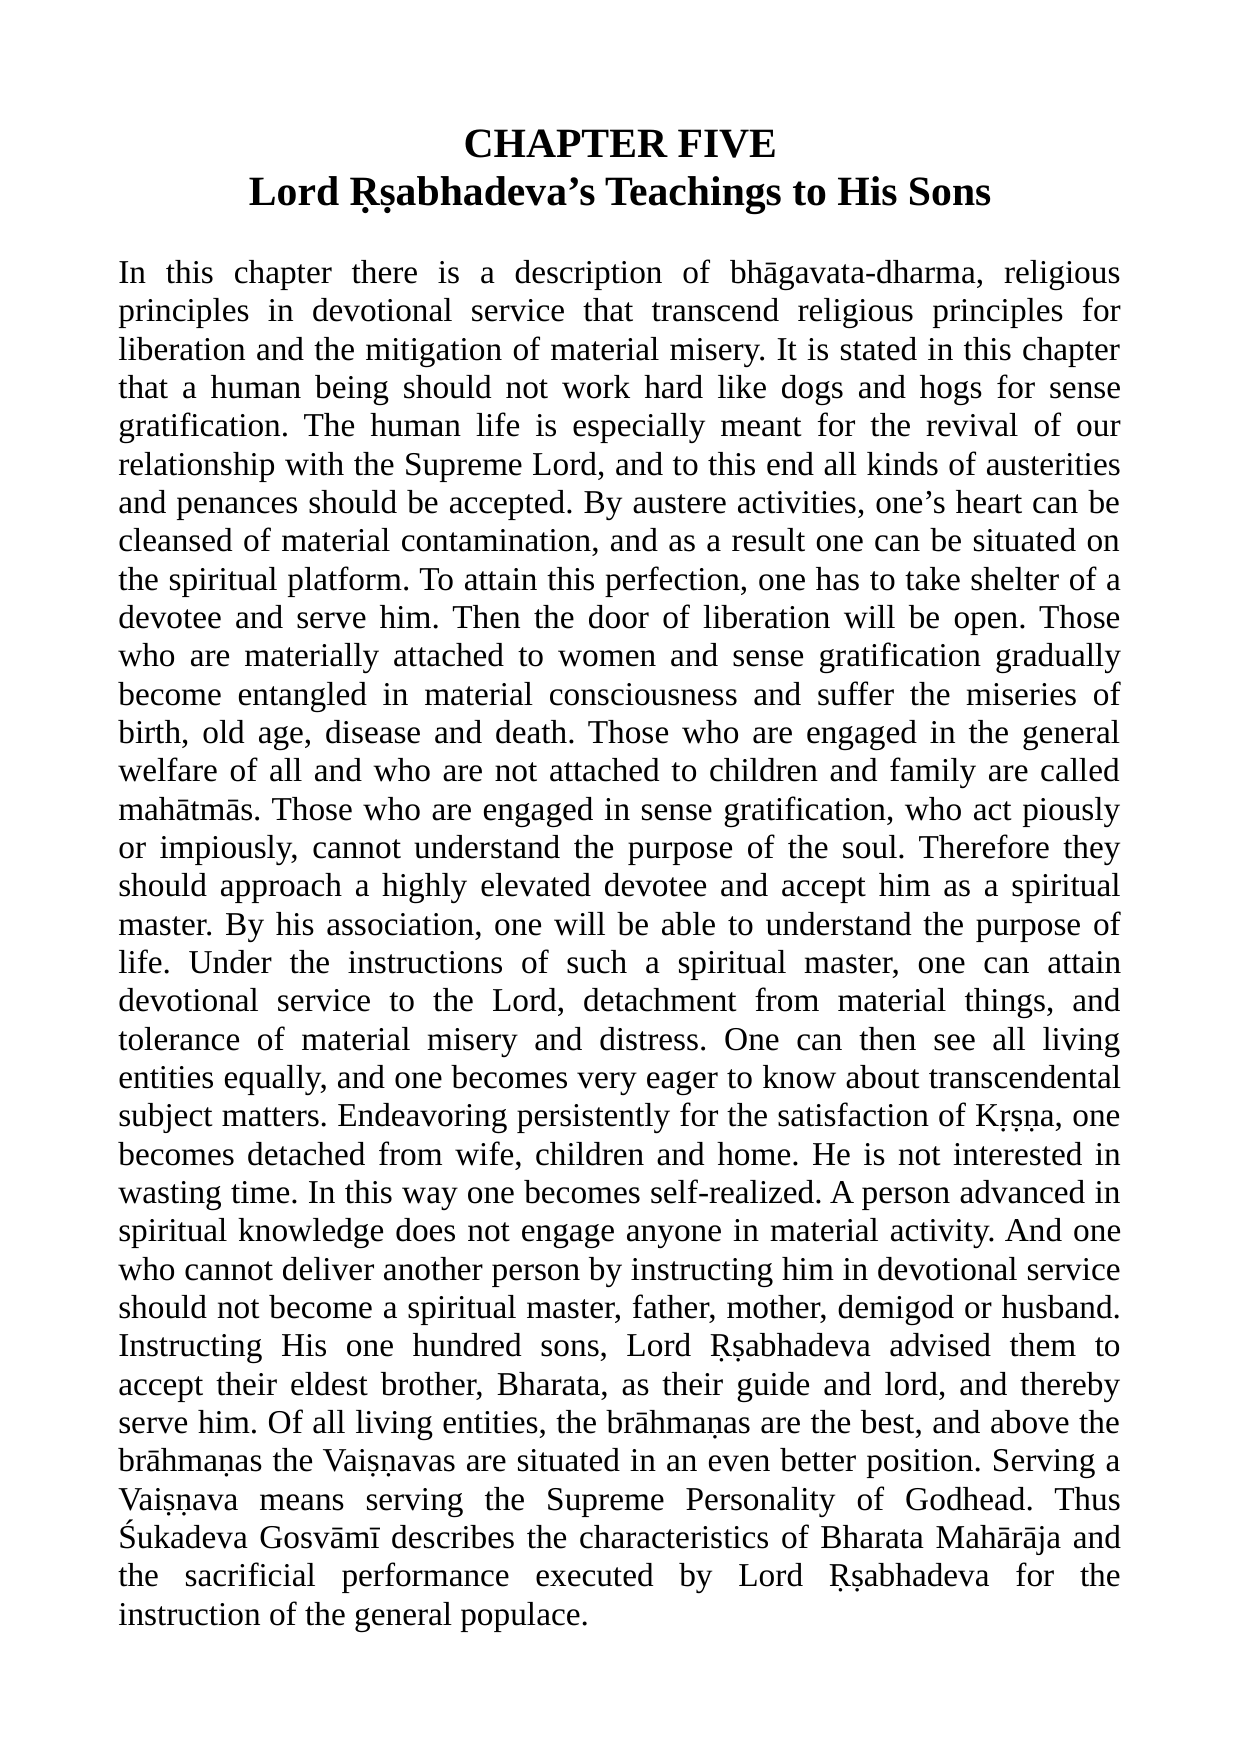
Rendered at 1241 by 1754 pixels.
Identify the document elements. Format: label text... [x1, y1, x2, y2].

text In this chapter there is a description of bhāgavata-dharma, religious principles in devotional service that transcend religious principles for liberation and the mitigation of material misery. It is stated in this chapter that a human being should not work hard like dogs and hogs for sense gratification. The human life is especially meant for the revival of our relationship with the Supreme Lord, and to this end all kinds of austerities and penances should be accepted. By austere activities, one’s heart can be cleansed of material contamination, and as a result one can be situated on the spiritual platform. To attain this perfection, one has to take shelter of a devotee and serve him. Then the door of liberation will be open. Those who are materially attached to women and sense gratification gradually become entangled in material consciousness and suffer the miseries of birth, old age, disease and death. Those who are engaged in the general welfare of all and who are not attached to children and family are called mahātmās. Those who are engaged in sense gratification, who act piously or impiously, cannot understand the purpose of the soul. Therefore they should approach a highly elevated devotee and accept him as a spiritual master. By his association, one will be able to understand the purpose of life. Under the instructions of such a spiritual master, one can attain devotional service to the Lord, detachment from material things, and tolerance of material misery and distress. One can then see all living entities equally, and one becomes very eager to know about transcendental subject matters. Endeavoring persistently for the satisfaction of Kṛṣṇa, one becomes detached from wife, children and home. He is not interested in wasting time. In this way one becomes self-realized. A person advanced in spiritual knowledge does not engage anyone in material activity. And one who cannot deliver another person by instructing him in devotional service should not become a spiritual master, father, mother, demigod or husband. Instructing His one hundred sons, Lord Ṛṣabhadeva advised them to accept their eldest brother, Bharata, as their guide and lord, and thereby serve him. Of all living entities, the brāhmaṇas are the best, and above the brāhmaṇas the Vaiṣṇavas are situated in an even better position. Serving a Vaiṣṇava means serving the Supreme Personality of Godhead. Thus Śukadeva Gosvāmī describes the characteristics of Bharata Mahārāja and the sacrificial performance executed by Lord Ṛṣabhadeva for the instruction of the general populace. [118, 252, 1122, 1632]
text CHAPTER FIVE [118, 118, 1122, 166]
text Lord Ṛṣabhadeva’s Teachings to His Sons [118, 166, 1122, 214]
